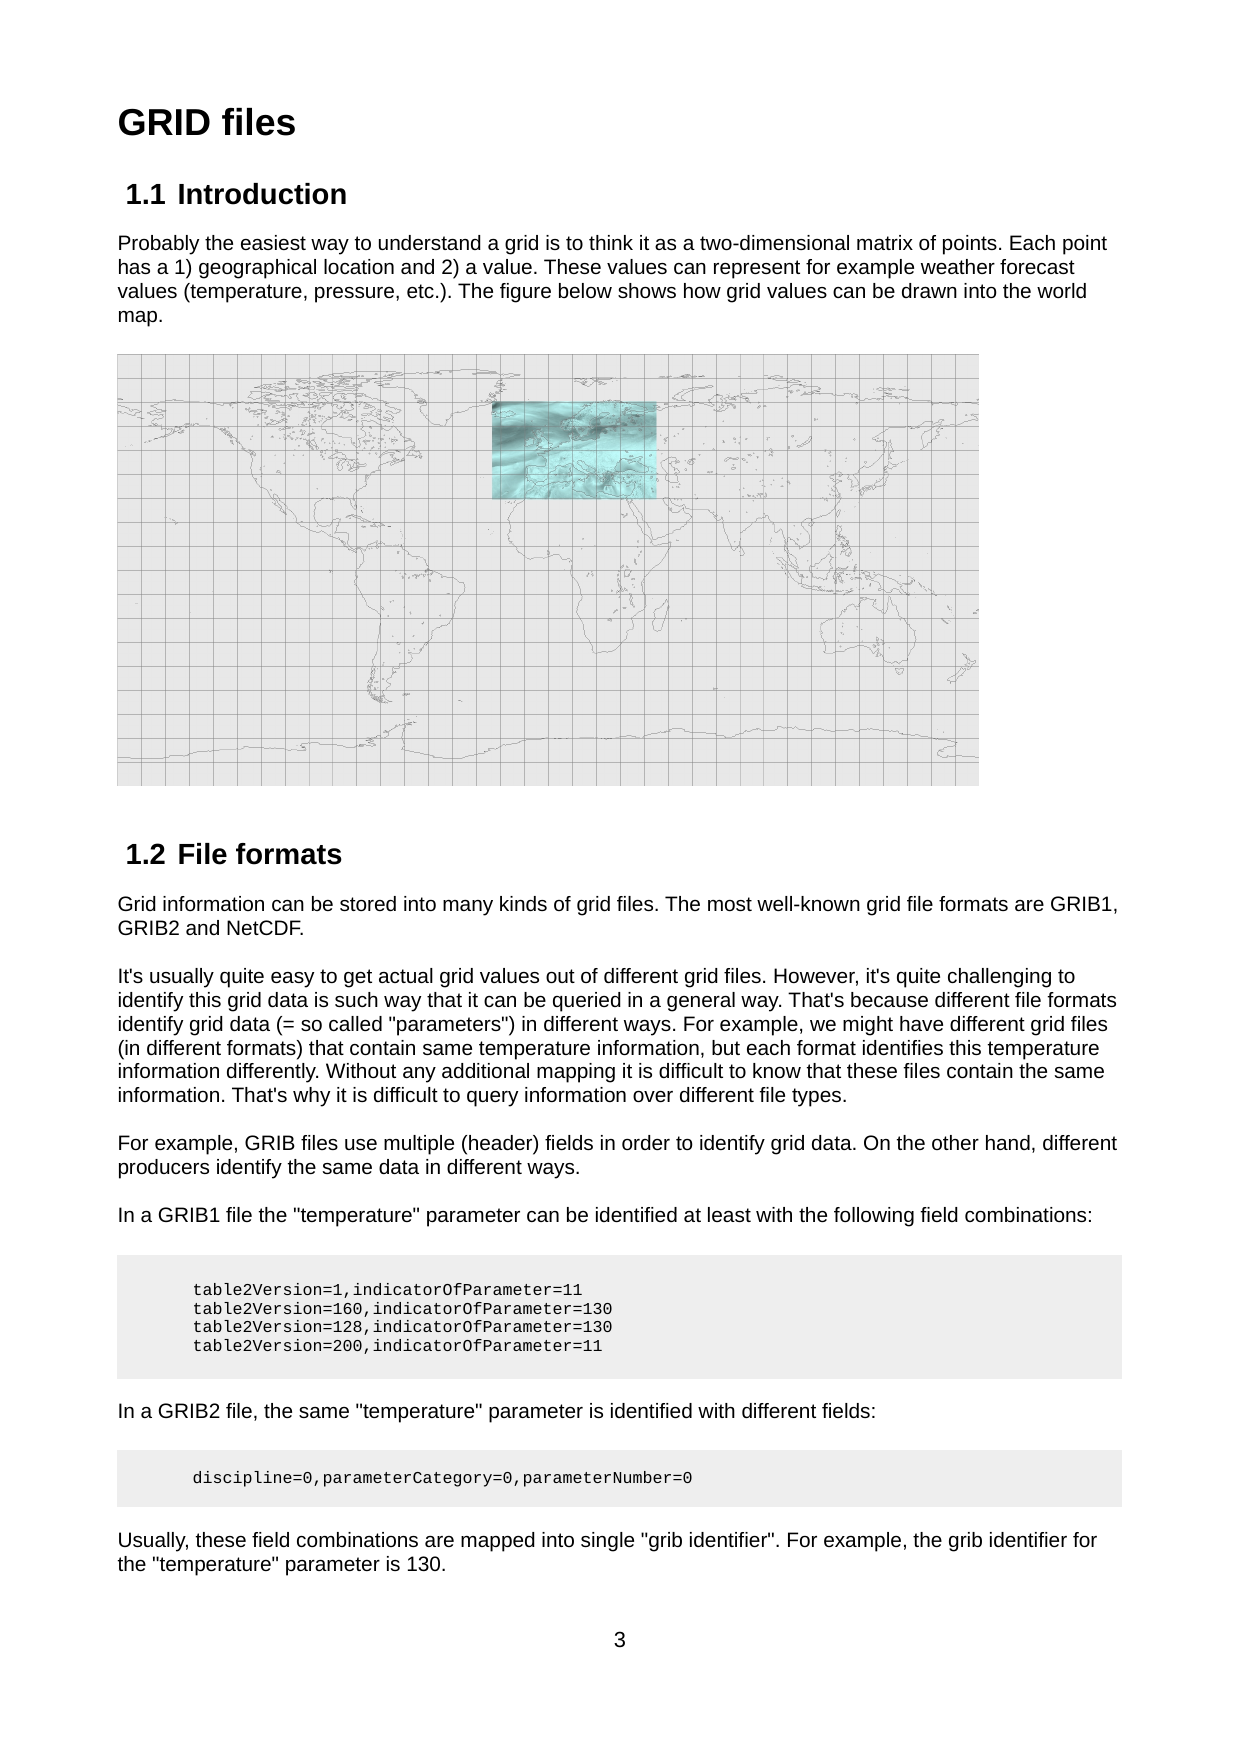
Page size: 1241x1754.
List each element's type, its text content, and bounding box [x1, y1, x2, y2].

text table2Version=128,indicatorOfParameter=130 [117, 1319, 1122, 1338]
text table2Version=1,indicatorOfParameter=11 [117, 1277, 1122, 1300]
text In a GRIB1 file the "temperature" parameter can be identified at least with the following field combinations: [117, 1203, 1122, 1227]
text In a GRIB2 file, the same "temperature" parameter is identified with different fields: [117, 1399, 1122, 1423]
text discipline=0,parameterCategory=0,parameterNumber=0 [117, 1469, 1122, 1488]
text table2Version=160,indicatorOfParameter=130 [117, 1300, 1122, 1319]
text Usually, these field combinations are mapped into single "grib identifier". For example, the grib identifier for the "temperature" parameter is 130. [117, 1528, 1122, 1576]
subtitle GRID files [117, 100, 1122, 143]
text table2Version=200,indicatorOfParameter=11 [117, 1338, 1122, 1357]
text For example, GRIB files use multiple (header) fields in order to identify grid data. On the other hand, different producers identify the same data in different ways. [117, 1131, 1122, 1179]
subtitle Introduction [117, 177, 1122, 210]
subtitle File formats [117, 837, 1122, 871]
text Grid information can be stored into many kinds of grid files. The most well-known grid file formats are GRIB1, GRIB2 and NetCDF. [117, 892, 1122, 939]
text Probably the easiest way to understand a grid is to think it as a two-dimensional matrix of points. Each point has a 1) geographical location and 2) a value. These values can represent for example weather forecast values (temperature, pressure, etc.). The figure below shows how grid values can be drawn into the world map. [117, 231, 1122, 327]
text It's usually quite easy to get actual grid values out of different grid files. However, it's quite challenging to identify this grid data is such way that it can be queried in a general way. That's because different file formats identify grid data (= so called "parameters") in different ways. For example, we might have different grid files (in different formats) that contain same temperature information, but each format identifies this temperature information differently. Without any additional mapping it is difficult to know that these files contain the same information. That's why it is difficult to query information over different file types. [117, 963, 1122, 1107]
